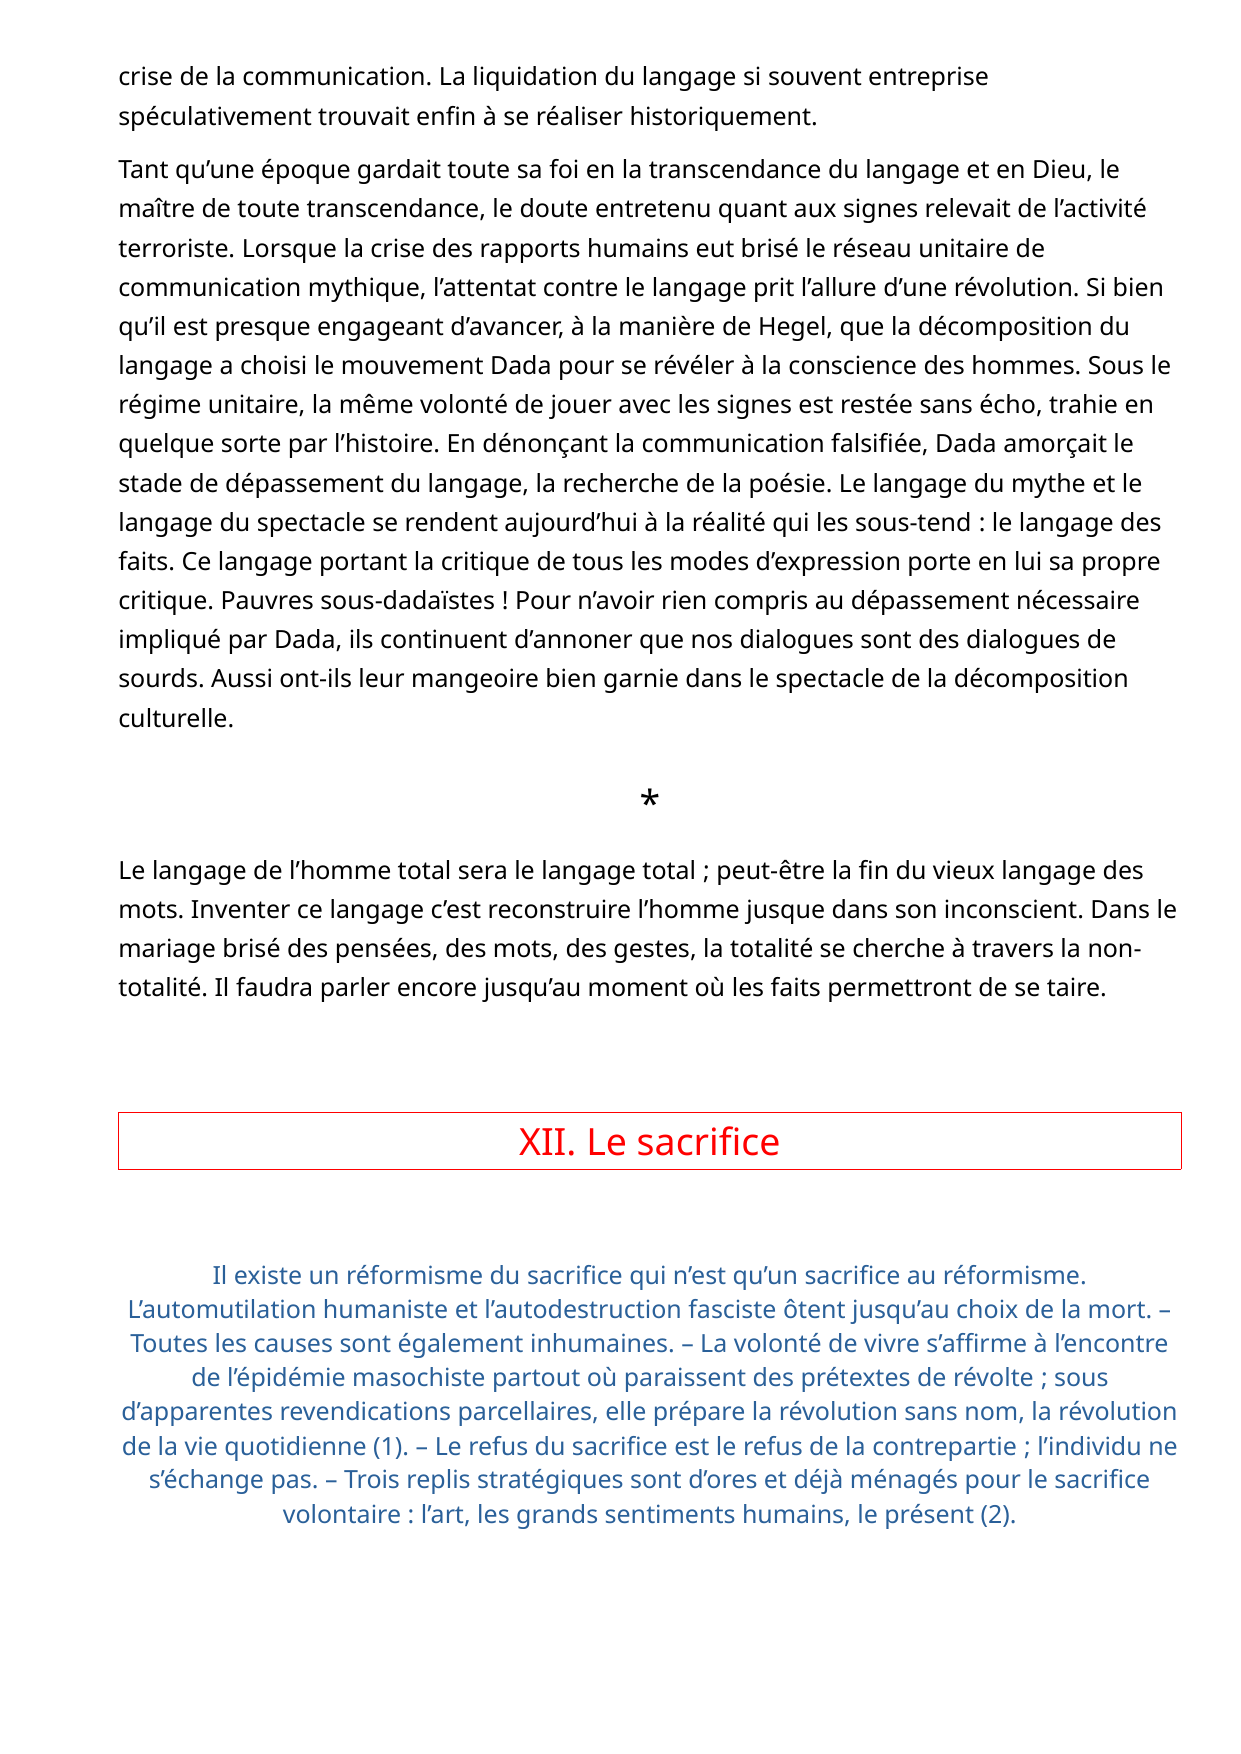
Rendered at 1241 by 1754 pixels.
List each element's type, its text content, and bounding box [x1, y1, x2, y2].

subtitle XII. Le sacrifice [119, 1113, 1181, 1169]
text Le langage de l’homme total sera le langage total ; peut-être la fin du vieux langage des mots. Inventer ce langage c’est reconstruire l’homme jusque dans son inconscient. Dans le mariage brisé des pensées, des mots, des gestes, la totalité se cherche à travers la non-totalité. Il faudra parler encore jusqu’au moment où les faits permettront de se taire. [118, 852, 1181, 1004]
text Il existe un réformisme du sacrifice qui n’est qu’un sacrifice au réformisme. L’automutilation humaniste et l’autodestruction fasciste ôtent jusqu’au choix de la mort. – Toutes les causes sont également inhumaines. – La volonté de vivre s’affirme à l’encontre de l’épidémie masochiste partout où paraissent des prétextes de révolte ; sous d’apparentes revendications parcellaires, elle prépare la révolution sans nom, la révolution de la vie quotidienne (1). – Le refus du sacrifice est le refus de la contrepartie ; l’individu ne s’échange pas. – Trois replis stratégiques sont d’ores et déjà ménagés pour le sacrifice volontaire : l’art, les grands sentiments humains, le présent (2). [118, 1258, 1181, 1530]
text * [118, 778, 1181, 829]
text Tant qu’une époque gardait toute sa foi en la transcendance du langage et en Dieu, le maître de toute transcendance, le doute entretenu quant aux signes relevait de l’activité terroriste. Lorsque la crise des rapports humains eut brisé le réseau unitaire de communication mythique, l’attentat contre le langage prit l’allure d’une révolution. Si bien qu’il est presque engageant d’avancer, à la manière de Hegel, que la décomposition du langage a choisi le mouvement Dada pour se révéler à la conscience des hommes. Sous le régime unitaire, la même volonté de jouer avec les signes est restée sans écho, trahie en quelque sorte par l’histoire. En dénonçant la communication falsifiée, Dada amorçait le stade de dépassement du langage, la recherche de la poésie. Le langage du mythe et le langage du spectacle se rendent aujourd’hui à la réalité qui les sous-tend : le langage des faits. Ce langage portant la critique de tous les modes d’expression porte en lui sa propre critique. Pauvres sous-dadaïstes ! Pour n’avoir rien compris au dépassement nécessaire impliqué par Dada, ils continuent d’annoner que nos dialogues sont des dialogues de sourds. Aussi ont-ils leur mangeoire bien garnie dans le spectacle de la décomposition culturelle. [118, 152, 1181, 734]
text crise de la communication. La liquidation du langage si souvent entreprise spéculativement trouvait enfin à se réaliser historiquement. [118, 59, 1181, 132]
